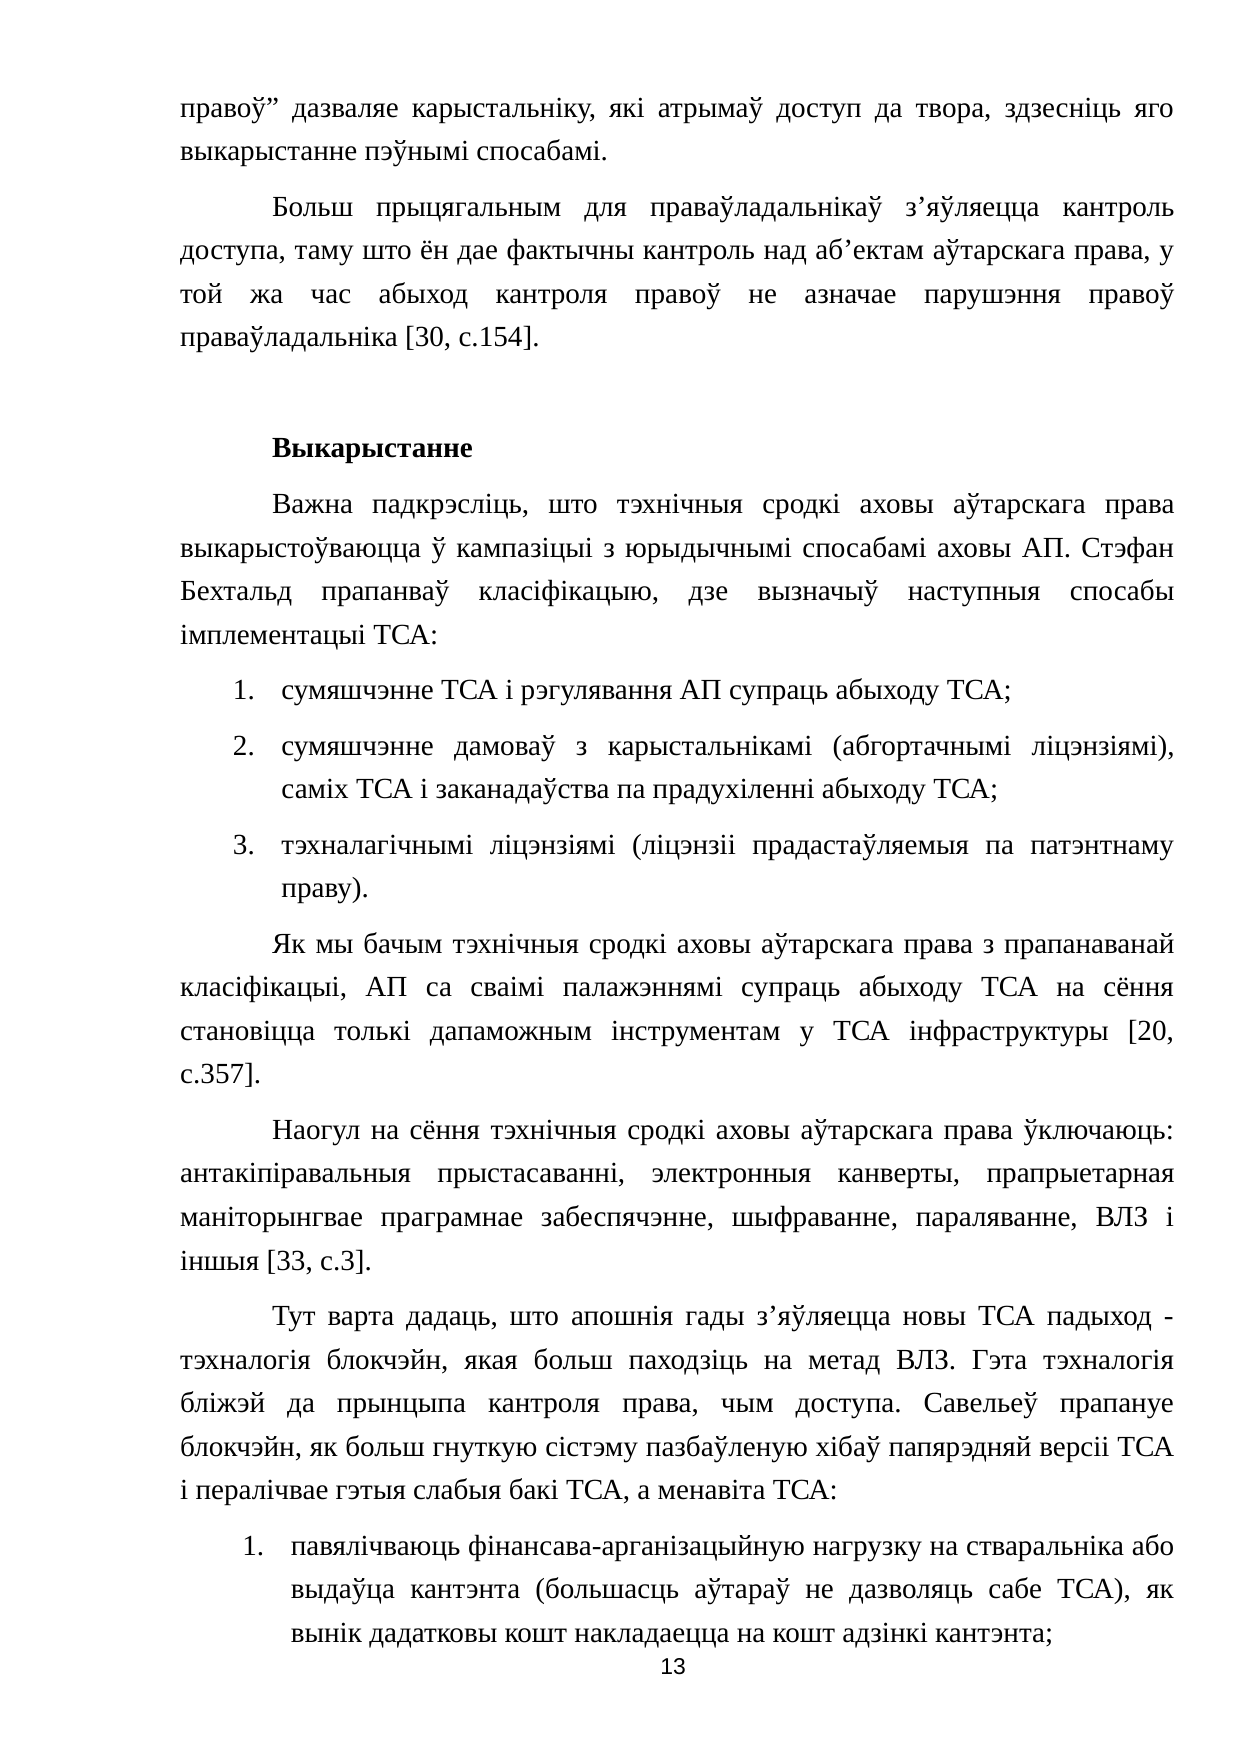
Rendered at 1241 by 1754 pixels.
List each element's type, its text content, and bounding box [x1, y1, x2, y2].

list сумяшчэнне дамоваў з карыстальнікамі (абгортачнымі ліцэнзіямі), саміх ТСА і заканадаўства па прадухіленні абыходу ТСА; [233, 728, 1175, 805]
text правоў” дазваляе карыстальніку, які атрымаў доступ да твора, здзесніць яго выкарыстанне пэўнымі спосабамі. [180, 90, 1175, 167]
text Наогул на сёння тэхнічныя сродкі аховы аўтарскага права ўключаюць: антакіпіравальныя прыстасаванні, электронныя канверты, прапрыетарная маніторынгвае праграмнае забеспячэнне, шыфраванне, параляванне, ВЛЗ і іншыя [33, с.3]. [180, 1112, 1175, 1276]
text Тут варта дадаць, што апошнія гады з’яўляецца новы ТСА падыход - тэхналогія блокчэйн, якая больш паходзіць на метад ВЛЗ. Гэта тэхналогія бліжэй да прынцыпа кантроля права, чым доступа. Савельеў прапануе блокчэйн, як больш гнуткую сістэму пазбаўленую хібаў папярэдняй версіі ТСА і пералічвае гэтыя слабыя бакі ТСА, а менавіта ТСА: [180, 1298, 1175, 1506]
list павялічваюць фінансава-арганізацыйную нагрузку на стваральніка або выдаўца кантэнта (большасць аўтараў не дазволяць сабе ТСА), як вынік дадатковы кошт накладаецца на кошт адзінкі кантэнта; [242, 1528, 1175, 1648]
list тэхналагічнымі ліцэнзіямі (ліцэнзіі прадастаўляемыя па патэнтнаму праву). [233, 827, 1175, 904]
list сумяшчэнне ТСА і рэгулявання АП супраць абыходу ТСА; [233, 672, 1175, 706]
text Як мы бачым тэхнічныя сродкі аховы аўтарскага права з прапанаванай класіфікацыі, АП са сваімі палажэннямі супраць абыходу ТСА на сёння становіцца толькі дапаможным інструментам у ТСА інфраструктуры [20, с.357]. [180, 926, 1175, 1090]
text Важна падкрэсліць, што тэхнічныя сродкі аховы аўтарскага права выкарыстоўваюцца ў кампазіцыі з юрыдычнымі спосабамі аховы АП. Стэфан Бехтальд прапанваў класіфікацыю, дзе вызначыў наступныя спосабы імплементацыі ТСА: [180, 486, 1175, 650]
text Больш прыцягальным для праваўладальнікаў з’яўляецца кантроль доступа, таму што ён дае фактычны кантроль над аб’ектам аўтарскага права, у той жа час абыход кантроля правоў не азначае парушэння правоў праваўладальніка [30, с.154]. [180, 189, 1175, 353]
text Выкарыстанне [180, 431, 1175, 464]
